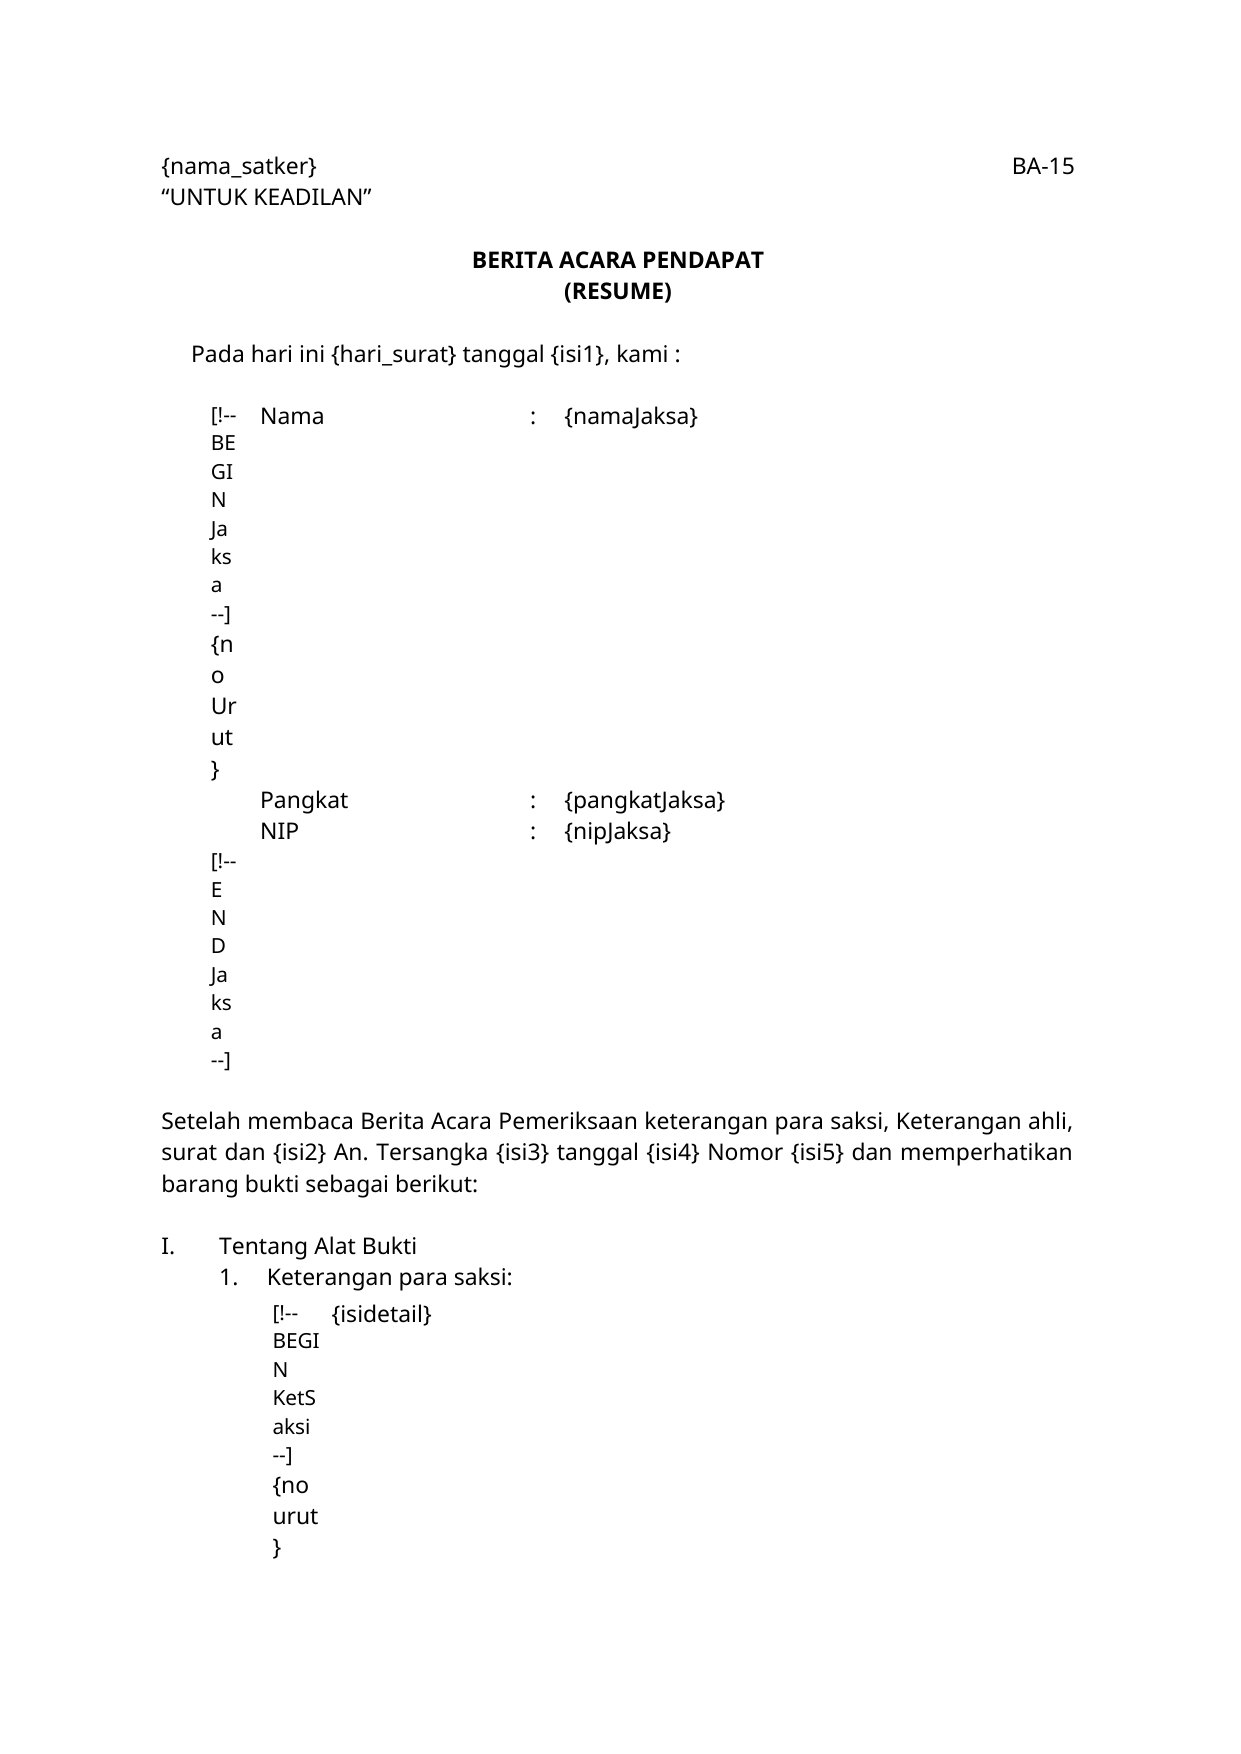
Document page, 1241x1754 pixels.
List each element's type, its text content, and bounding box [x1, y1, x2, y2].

table_cell Pangkat [249, 784, 518, 815]
table_cell : [519, 400, 553, 784]
table_cell [1074, 1293, 1086, 1568]
table_cell 1. [208, 1261, 255, 1568]
table_cell [199, 784, 249, 815]
table_cell [!-- END Jaksa --] [199, 846, 249, 1074]
table_header {isidetail} [326, 1293, 1074, 1568]
table_header BA-15 [553, 150, 1086, 212]
table_cell I. [150, 1230, 208, 1568]
table_cell [249, 846, 518, 1074]
table_cell [553, 846, 1086, 1074]
table_header [!-- BEGIN KetSaksi --]{nourut} [267, 1293, 326, 1568]
table_cell {namaJaksa} [553, 400, 1086, 784]
table_header {nama_satker} “UNTUK KEADILAN” [150, 150, 553, 212]
table_cell [199, 815, 249, 846]
table_cell Keterangan para saksi: [255, 1261, 1086, 1292]
table_cell Nama [249, 400, 518, 784]
table_cell [!-- BEGIN Jaksa --]{noUrut} [199, 400, 249, 784]
table_cell [519, 846, 553, 1074]
table_cell [150, 846, 199, 1074]
table_cell {pangkatJaksa} [553, 784, 1086, 815]
table_cell : [519, 784, 553, 815]
table_cell {nipJaksa} [553, 815, 1086, 846]
table_cell Tentang Alat Bukti [208, 1230, 1086, 1261]
table_cell NIP [249, 815, 518, 846]
table_cell : [519, 815, 553, 846]
table_cell Pada hari ini {hari_surat} tanggal {isi1}, kami : [150, 338, 1086, 400]
table_cell Setelah membaca Berita Acara Pemeriksaan keterangan para saksi, Keterangan ahli, surat dan {isi2} An. Tersangka {isi3} tanggal {isi4} Nomor {isi5} dan memperhatikan barang bukti sebagai berikut: [150, 1074, 1086, 1230]
table_cell BERITA ACARA PENDAPAT (RESUME) [150, 213, 1086, 337]
table_cell [150, 400, 199, 846]
table_cell [255, 1293, 267, 1568]
